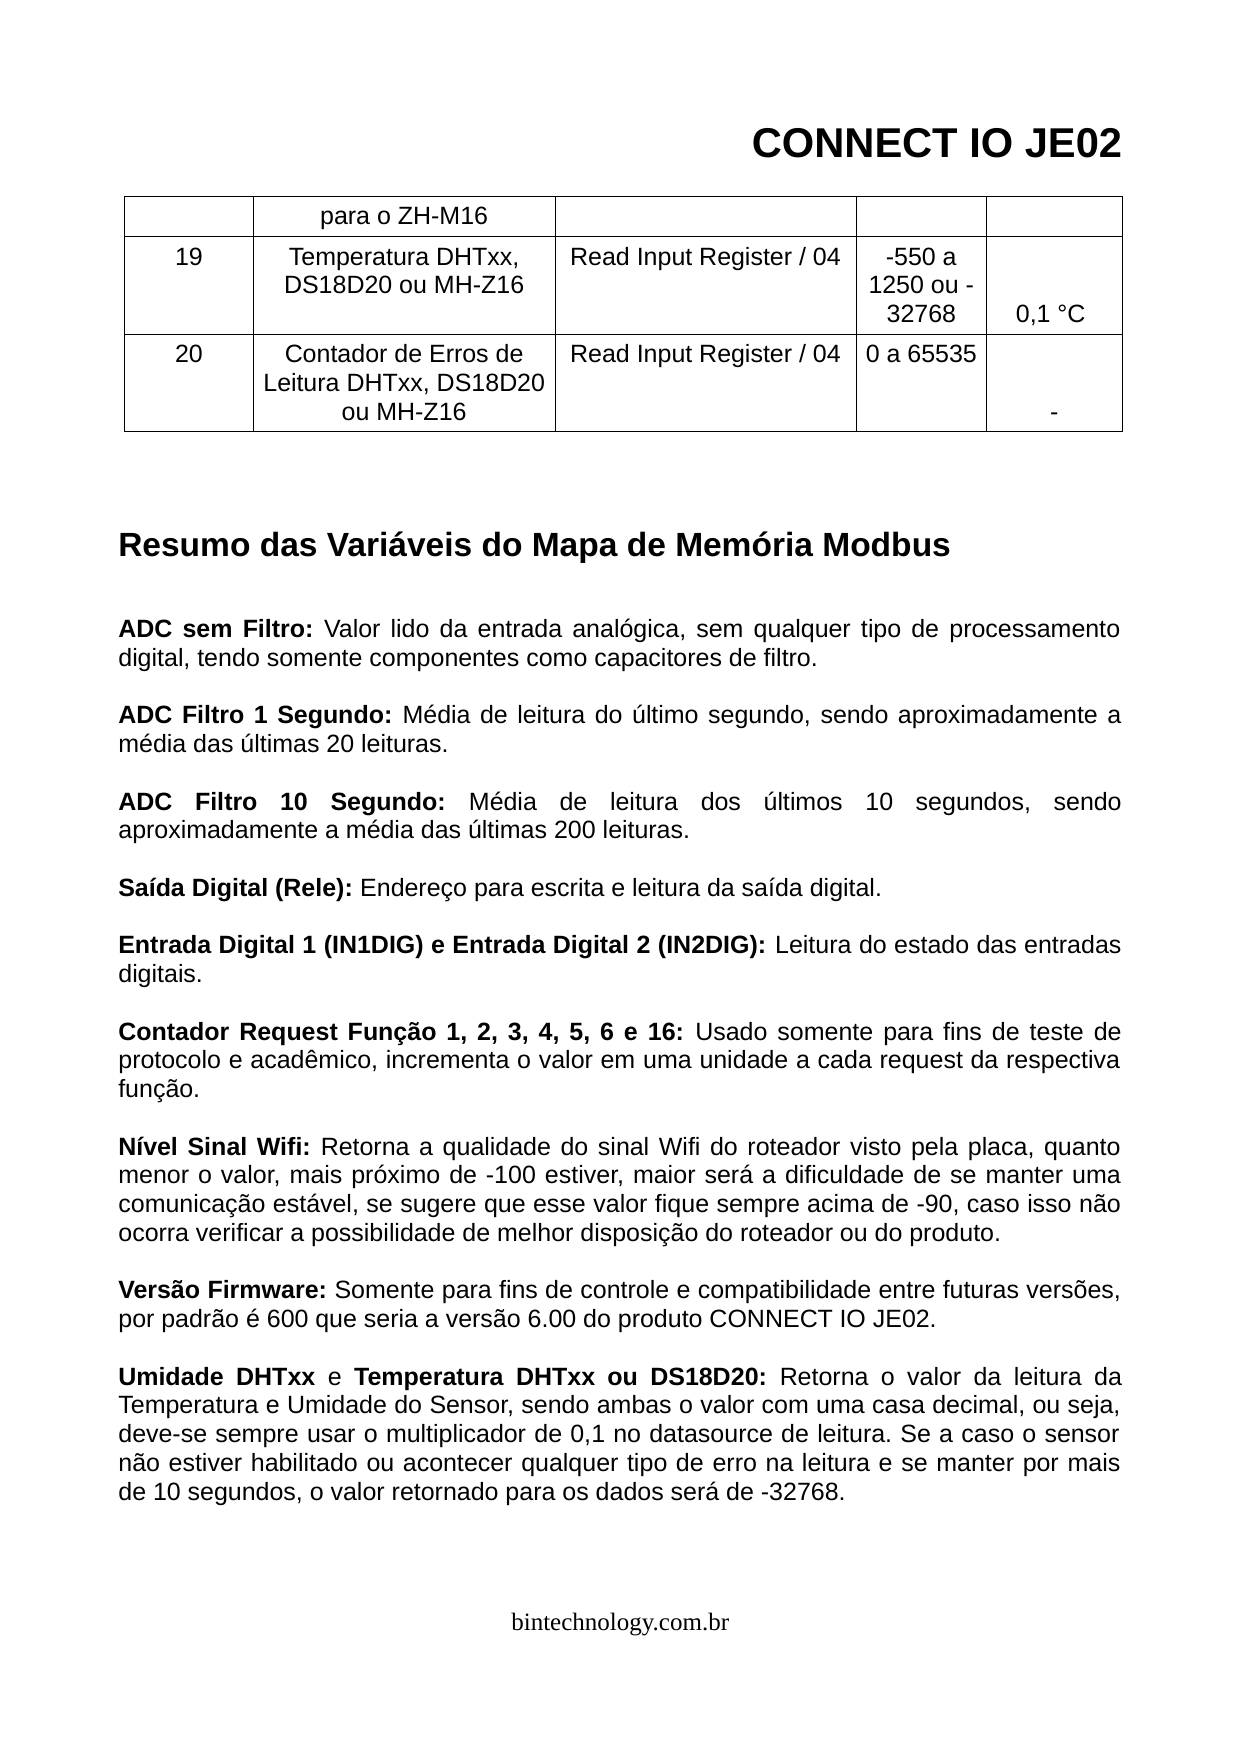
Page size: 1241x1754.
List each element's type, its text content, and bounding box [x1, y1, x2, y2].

table_cell para o ZH-M16 [254, 197, 555, 236]
table_cell - [987, 335, 1122, 431]
text ADC Filtro 10 Segundo: Média de leitura dos últimos 10 segundos, sendo aproximadamente a média das últimas 200 leituras. [118, 786, 1122, 844]
table_cell [556, 197, 856, 236]
table_cell Read Input Register / 04 [556, 237, 856, 334]
text Contador Request Função 1, 2, 3, 4, 5, 6 e 16: Usado somente para fins de teste de protocolo e acadêmico, incrementa o valor em uma unidade a cada request da respectiva função. [118, 1016, 1122, 1103]
text ADC sem Filtro: Valor lido da entrada analógica, sem qualquer tipo de processamento digital, tendo somente componentes como capacitores de filtro. [118, 614, 1122, 671]
text Nível Sinal Wifi: Retorna a qualidade do sinal Wifi do roteador visto pela placa, quanto menor o valor, mais próximo de -100 estiver, maior será a dificuldade de se manter uma comunicação estável, se sugere que esse valor fique sempre acima de -90, caso isso não ocorra verificar a possibilidade de melhor disposição do roteador ou do produto. [118, 1131, 1122, 1246]
text ADC Filtro 1 Segundo: Média de leitura do último segundo, sendo aproximadamente a média das últimas 20 leituras. [118, 700, 1122, 758]
text Versão Firmware: Somente para fins de controle e compatibilidade entre futuras versões, por padrão é 600 que seria a versão 6.00 do produto CONNECT IO JE02. [118, 1275, 1122, 1333]
text Saída Digital (Rele): Endereço para escrita e leitura da saída digital. [118, 873, 1122, 901]
table_cell 19 [125, 237, 253, 334]
table_cell Read Input Register / 04 [556, 335, 856, 431]
table_cell [987, 197, 1122, 236]
text Umidade DHTxx e Temperatura DHTxx ou DS18D20: Retorna o valor da leitura da Temperatura e Umidade do Sensor, sendo ambas o valor com uma casa decimal, ou seja, deve-se sempre usar o multiplicador de 0,1 no datasource de leitura. Se a caso o sensor não estiver habilitado ou acontecer qualquer tipo de erro na leitura e se manter por mais de 10 segundos, o valor retornado para os dados será de -32768. [118, 1361, 1122, 1505]
table_cell Contador de Erros de Leitura DHTxx, DS18D20 ou MH-Z16 [254, 335, 555, 431]
subtitle Resumo das Variáveis do Mapa de Memória Modbus [118, 524, 1122, 563]
table_cell 0,1 °C [987, 237, 1122, 334]
table_cell 0 a 65535 [857, 335, 986, 431]
table_cell 20 [125, 335, 253, 431]
table_cell [857, 197, 986, 236]
table_cell [125, 197, 253, 236]
table_cell Temperatura DHTxx, DS18D20 ou MH-Z16 [254, 237, 555, 334]
text Entrada Digital 1 (IN1DIG) e Entrada Digital 2 (IN2DIG): Leitura do estado das entradas digitais. [118, 930, 1122, 988]
table_cell -550 a 1250 ou -32768 [857, 237, 986, 334]
